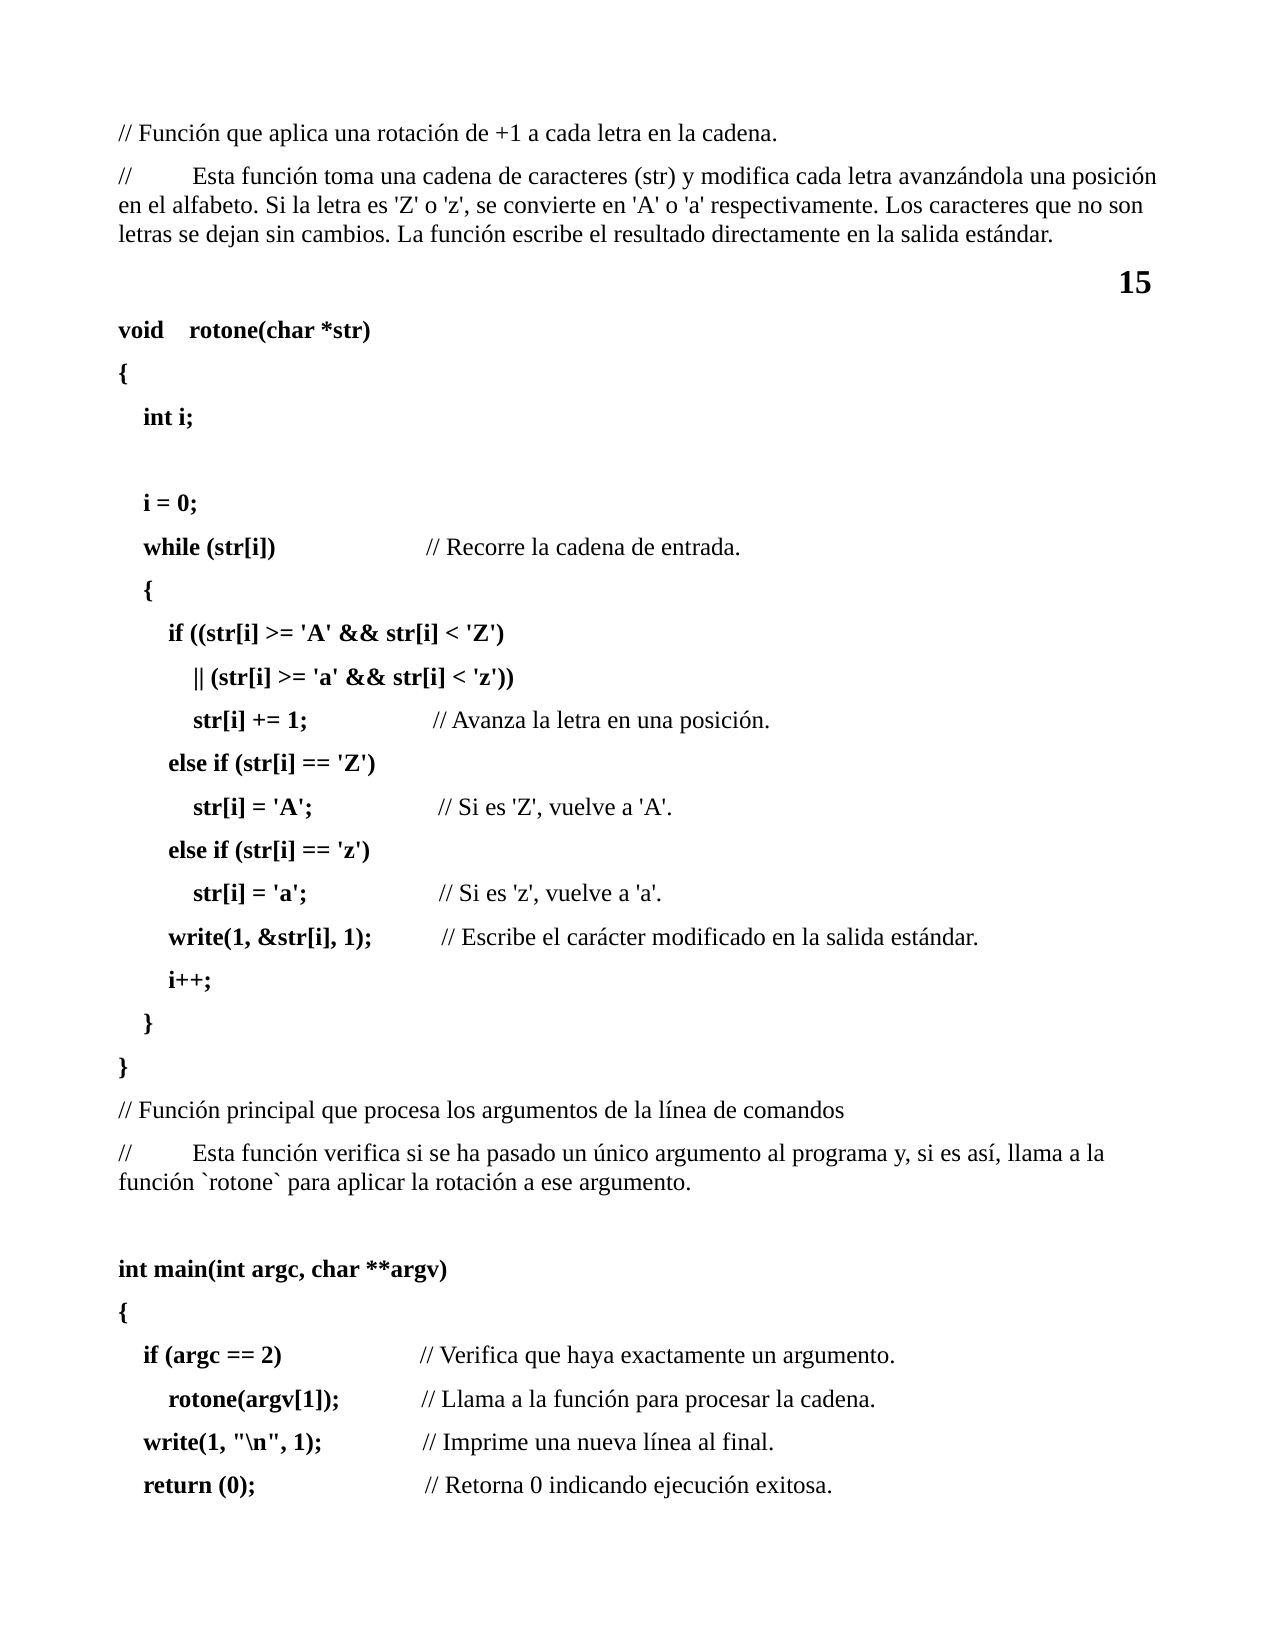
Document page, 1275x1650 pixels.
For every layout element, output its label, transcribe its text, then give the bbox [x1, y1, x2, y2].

text write(1, &str[i], 1); // Escribe el carácter modificado en la salida estándar. [118, 922, 1157, 951]
text { [118, 358, 1157, 387]
text } [118, 1008, 1157, 1037]
text if ((str[i] >= 'A' && str[i] < 'Z') [118, 618, 1157, 647]
text return (0); // Retorna 0 indicando ejecución exitosa. [118, 1471, 1157, 1499]
text // Función que aplica una rotación de +1 a cada letra en la cadena. [118, 118, 1157, 147]
text 15 [118, 262, 1157, 301]
text else if (str[i] == 'z') [118, 835, 1157, 864]
text i++; [118, 965, 1157, 994]
text i = 0; [118, 488, 1157, 517]
text str[i] += 1; // Avanza la letra en una posición. [118, 705, 1157, 734]
text // Función principal que procesa los argumentos de la línea de comandos [118, 1095, 1157, 1124]
text else if (str[i] == 'Z') [118, 748, 1157, 777]
text write(1, "\n", 1); // Imprime una nueva línea al final. [118, 1427, 1157, 1456]
text int i; [118, 402, 1157, 431]
text || (str[i] >= 'a' && str[i] < 'z')) [118, 662, 1157, 691]
text // Esta función verifica si se ha pasado un único argumento al programa y, si es así, llama a la función `rotone` para aplicar la rotación a ese argumento. [118, 1138, 1157, 1196]
text rotone(argv[1]); // Llama a la función para procesar la cadena. [118, 1384, 1157, 1413]
text void rotone(char *str) [118, 315, 1157, 344]
text // Esta función toma una cadena de caracteres (str) y modifica cada letra avanzándola una posición en el alfabeto. Si la letra es 'Z' o 'z', se convierte en 'A' o 'a' respectivamente. Los caracteres que no son letras se dejan sin cambios. La función escribe el resultado directamente en la salida estándar. [118, 161, 1157, 248]
text str[i] = 'A'; // Si es 'Z', vuelve a 'A'. [118, 792, 1157, 821]
text int main(int argc, char **argv) [118, 1254, 1157, 1283]
text { [118, 1297, 1157, 1326]
text } [118, 1052, 1157, 1081]
text str[i] = 'a'; // Si es 'z', vuelve a 'a'. [118, 878, 1157, 907]
text while (str[i]) // Recorre la cadena de entrada. [118, 532, 1157, 561]
text { [118, 575, 1157, 604]
text if (argc == 2) // Verifica que haya exactamente un argumento. [118, 1341, 1157, 1369]
